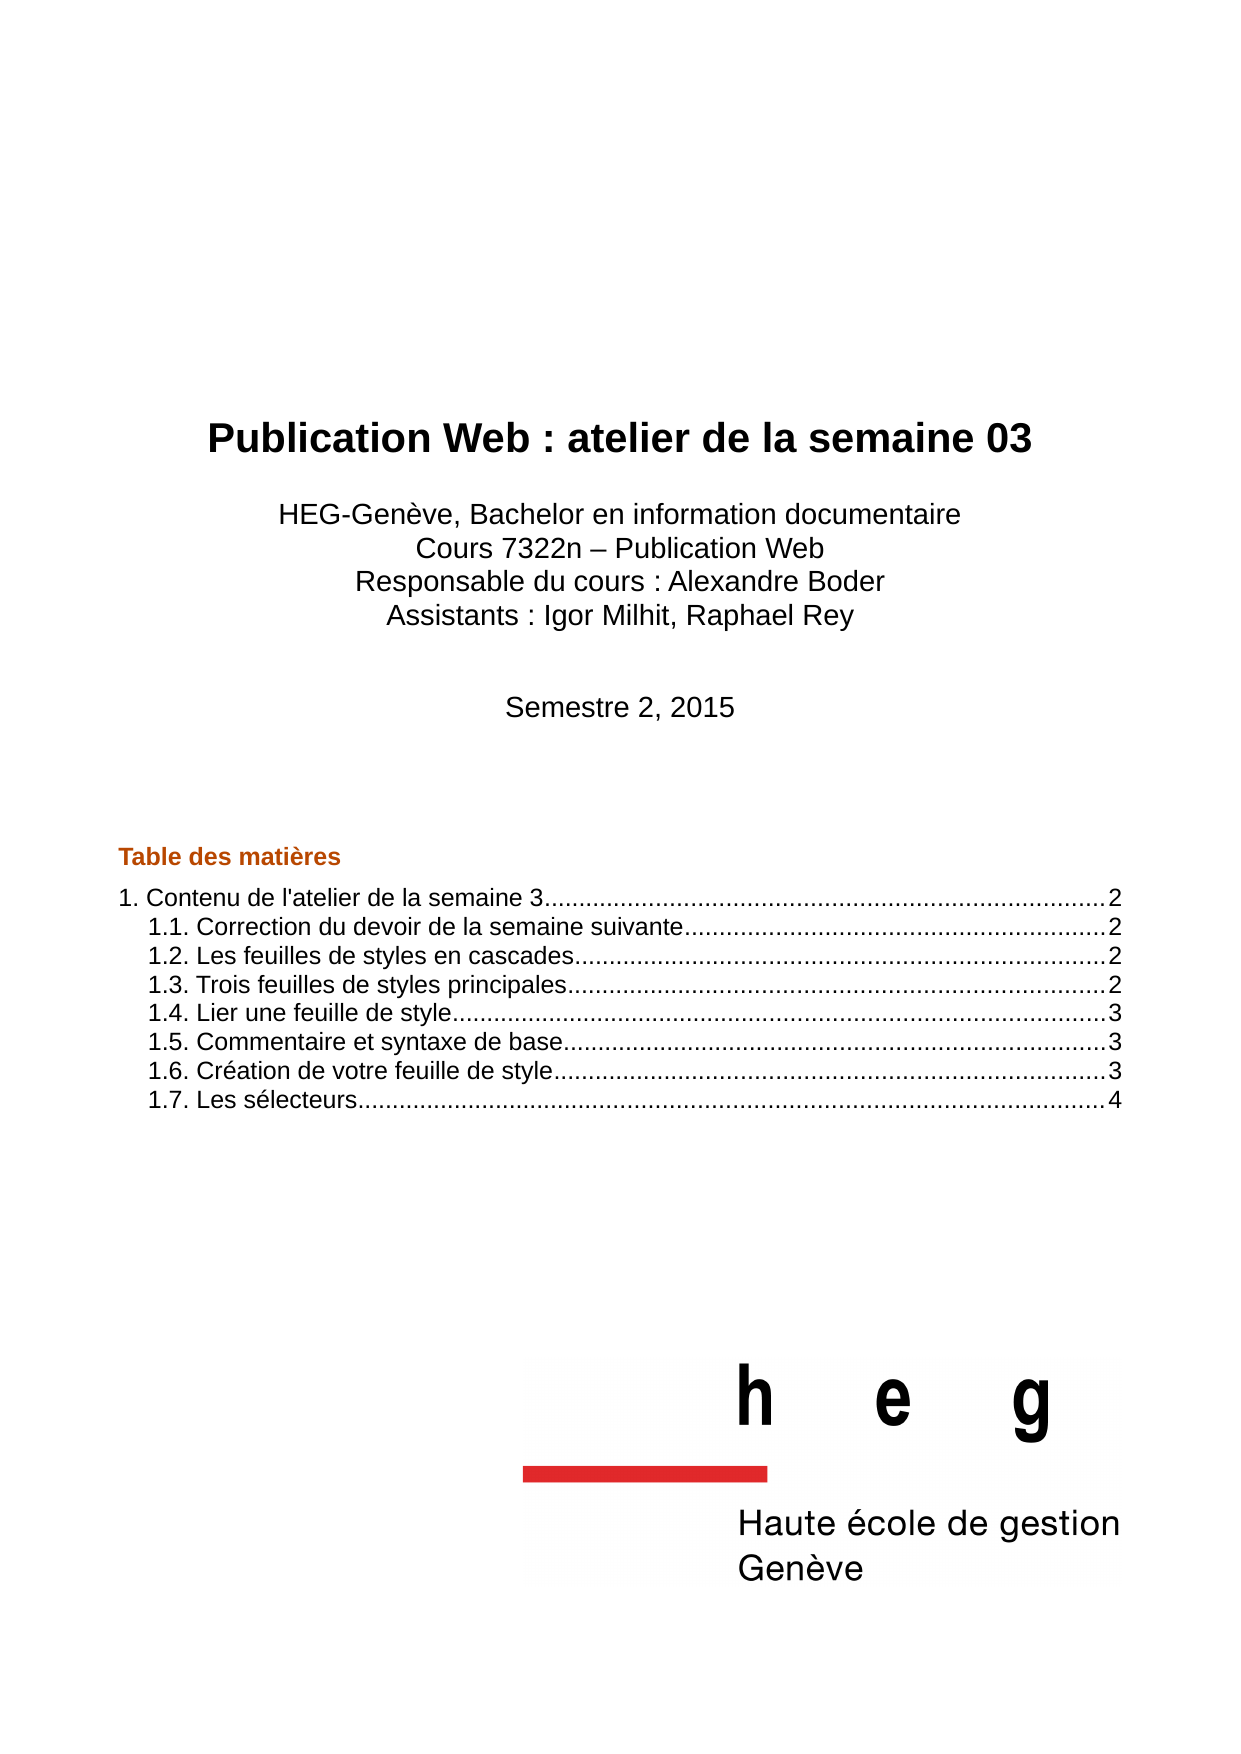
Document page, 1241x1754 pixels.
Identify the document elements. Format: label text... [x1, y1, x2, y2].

text 1.2. Les feuilles de styles en cascades 2 [148, 941, 1122, 969]
text 1.5. Commentaire et syntaxe de base 3 [148, 1027, 1122, 1056]
text 1.6. Création de votre feuille de style 3 [148, 1056, 1122, 1084]
picture [522, 1357, 1123, 1587]
subtitle Publication Web : atelier de la semaine 03 [118, 413, 1122, 461]
text 1.1. Correction du devoir de la semaine suivante 2 [148, 912, 1122, 941]
text Semestre 2, 2015 [118, 691, 1122, 724]
text 1.3. Trois feuilles de styles principales 2 [148, 969, 1122, 998]
text 1.7. Les sélecteurs 4 [148, 1084, 1122, 1113]
text 1. Contenu de l'atelier de la semaine 3 2 [118, 883, 1122, 912]
subtitle Table des matières [118, 842, 1122, 871]
subtitle HEG-Genève, Bachelor en information documentaire Cours 7322n – Publication Web Responsable du cours : Alexandre Boder Assistants : Igor Milhit, Raphael Rey [118, 497, 1122, 631]
text 1.4. Lier une feuille de style 3 [148, 998, 1122, 1027]
